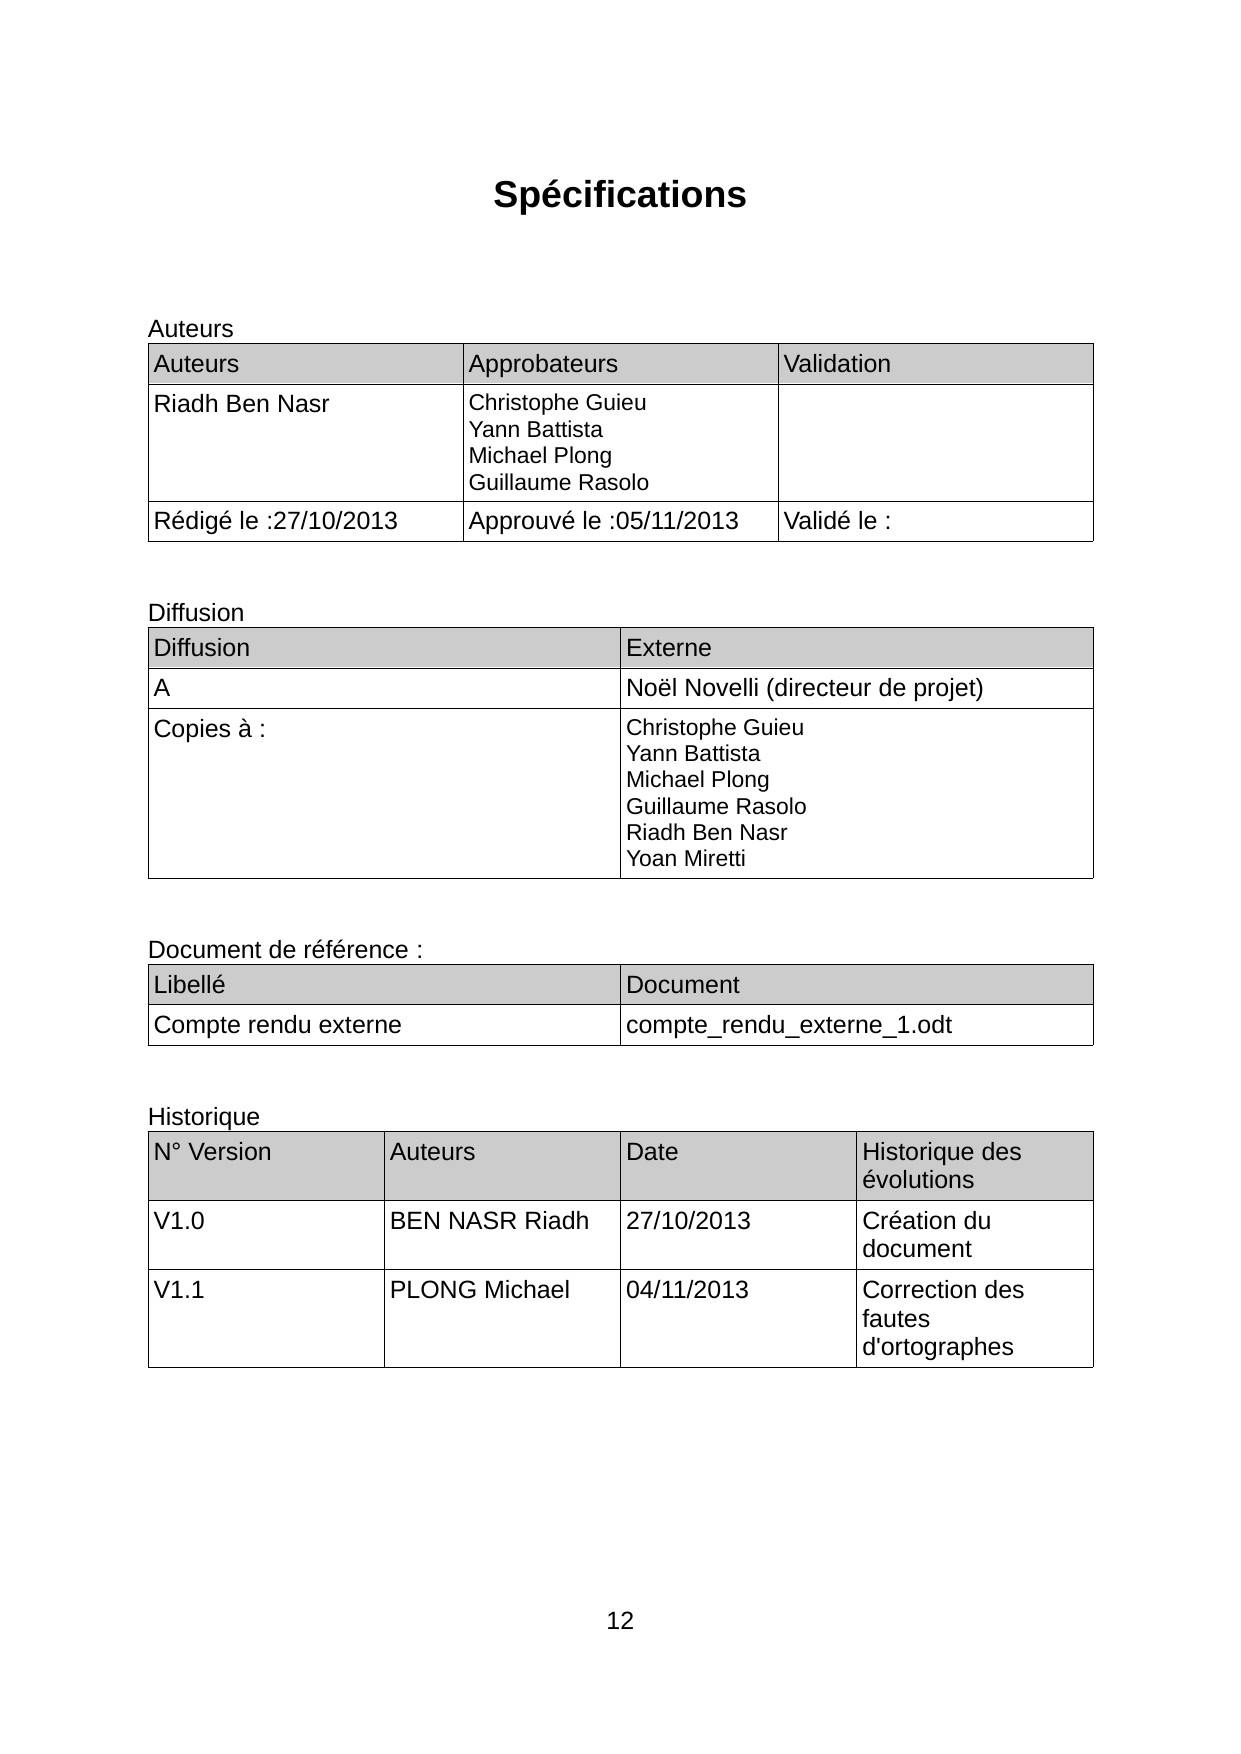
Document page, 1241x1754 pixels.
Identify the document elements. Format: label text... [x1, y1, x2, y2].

subtitle Spécifications [148, 173, 1093, 216]
table_cell compte_rendu_externe_1.odt [621, 1005, 1093, 1044]
table_header Validation [779, 344, 1093, 383]
text Diffusion [148, 598, 1093, 627]
table_cell Création du document [857, 1201, 1093, 1269]
table_cell Correction des fautes d'ortographes [857, 1270, 1093, 1367]
table_cell Approuvé le :05/11/2013 [464, 502, 778, 541]
table_header Libellé [149, 965, 620, 1004]
table_header Auteurs [385, 1132, 620, 1200]
table_header Historique des évolutions [857, 1132, 1093, 1200]
table_header N° Version [149, 1132, 384, 1200]
table_cell Christophe Guieu Yann Battista Michael Plong Guillaume Rasolo Riadh Ben Nasr Yoan Miretti [621, 709, 1093, 877]
table_cell V1.1 [149, 1270, 384, 1367]
table_header Externe [621, 628, 1093, 667]
table_header Approbateurs [464, 344, 778, 383]
text Document de référence : [148, 935, 1093, 964]
table_cell Compte rendu externe [149, 1005, 620, 1044]
table_cell Copies à : [149, 709, 620, 877]
table_header Document [621, 965, 1093, 1004]
text Auteurs [148, 314, 1093, 343]
table_cell Rédigé le :27/10/2013 [149, 502, 463, 541]
table_cell 04/11/2013 [621, 1270, 856, 1367]
table_header Diffusion [149, 628, 620, 667]
table_cell BEN NASR Riadh [385, 1201, 620, 1269]
text Historique [148, 1102, 1093, 1131]
table_cell PLONG Michael [385, 1270, 620, 1367]
table_header Auteurs [149, 344, 463, 383]
table_header Date [621, 1132, 856, 1200]
table_cell Noël Novelli (directeur de projet) [621, 669, 1093, 708]
table_cell Validé le : [779, 502, 1093, 541]
table_cell Riadh Ben Nasr [149, 385, 463, 501]
table_cell 27/10/2013 [621, 1201, 856, 1269]
table_cell [779, 385, 1093, 501]
table_cell A [149, 669, 620, 708]
table_cell Christophe Guieu Yann Battista Michael Plong Guillaume Rasolo [464, 385, 778, 501]
table_cell V1.0 [149, 1201, 384, 1269]
